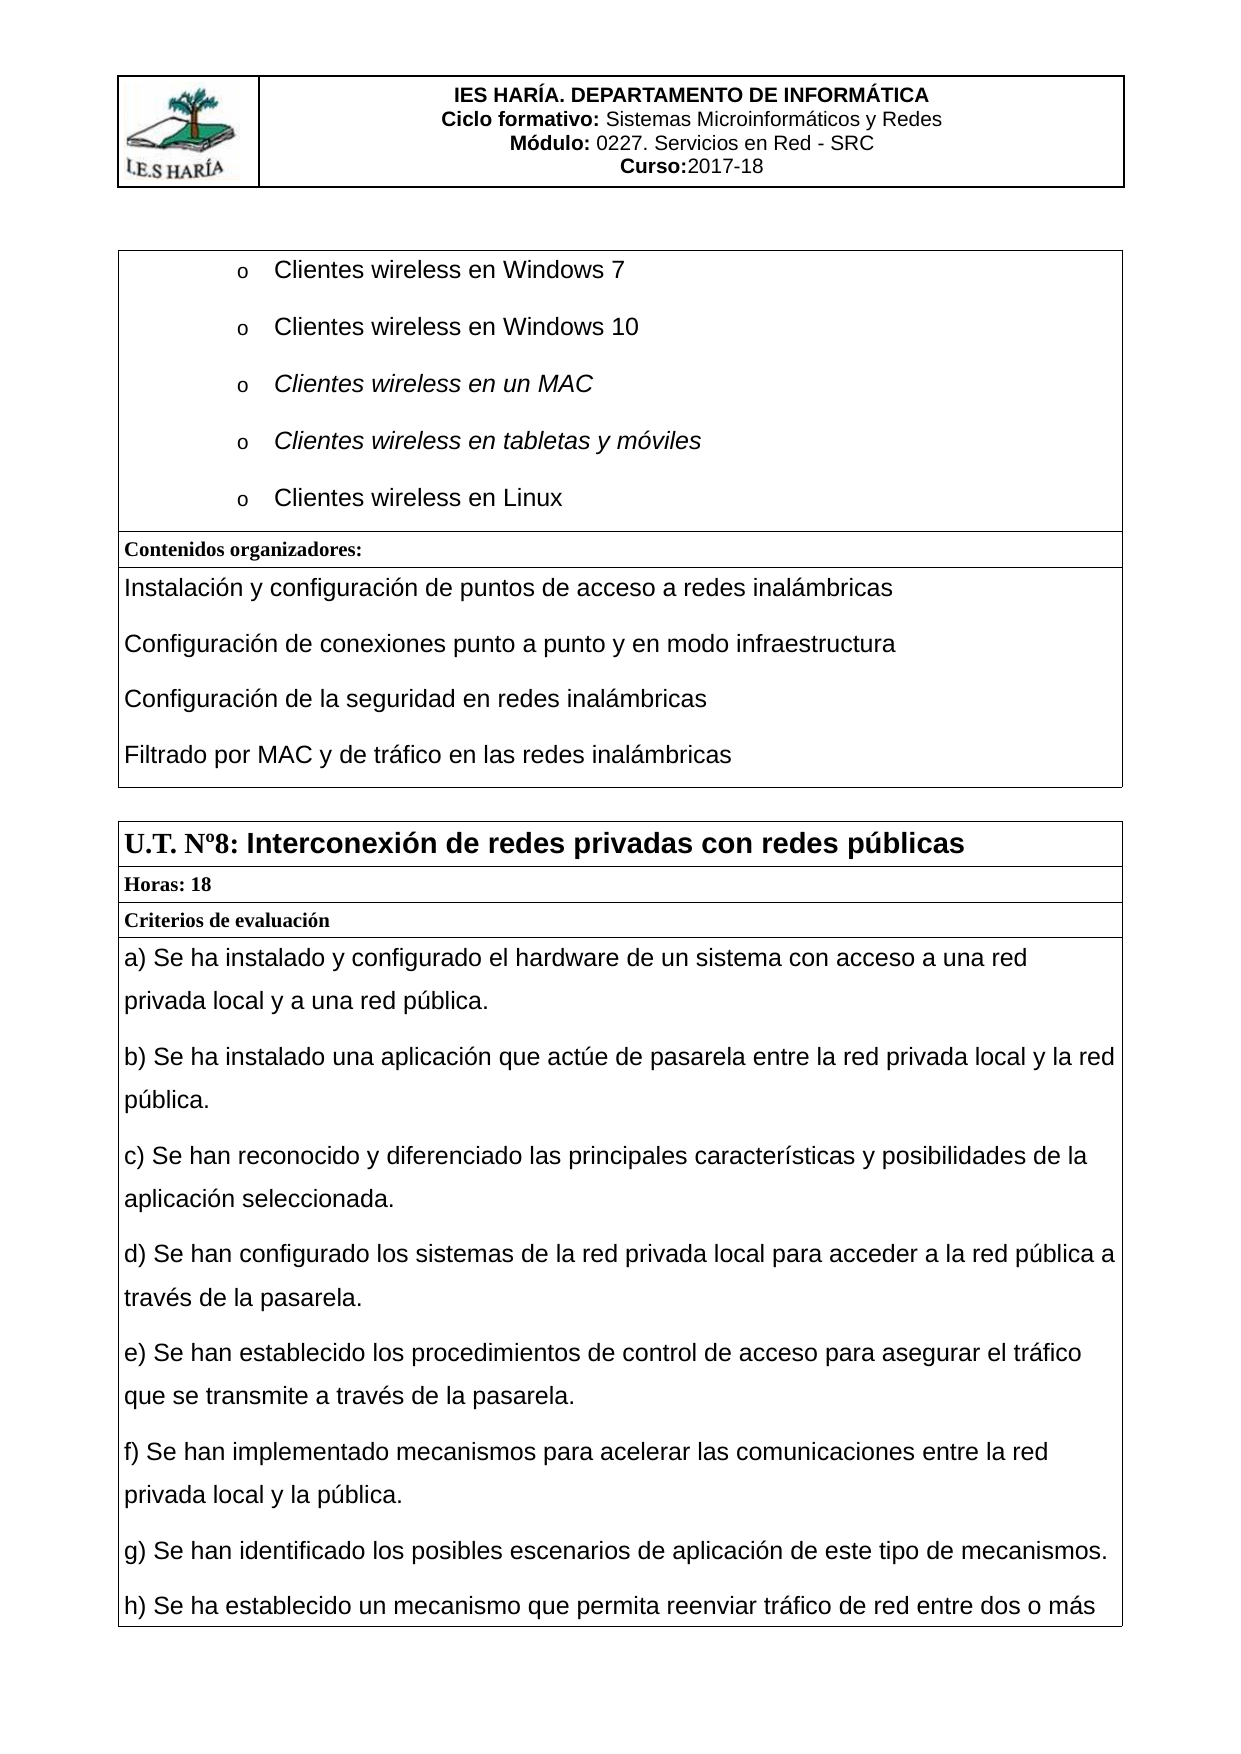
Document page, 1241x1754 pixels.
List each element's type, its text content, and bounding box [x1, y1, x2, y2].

table_cell Redes inalámbricas Características de las redes inalámbricas Selección de componentes para las redes inalámbricas Puntos de acceso Configuración de un punto de acceso Encaminadores inalámbricos Seguridad en redes inalámbricas Proceso de instalación de una red inalámbrica Placas inalámbricas Antenas Elección del hardware inalámbrico Clientes wireless en Windows 7 Clientes wireless en Windows 10 Clientes wireless en un MAC Clientes wireless en tabletas y móviles Clientes wireless en Linux [119, 251, 1122, 531]
table_cell Horas: 18 [119, 867, 1122, 902]
table_header U.T. Nº8: Interconexión de redes privadas con redes públicas [119, 822, 1122, 866]
table_cell Contenidos organizadores: [119, 532, 1122, 567]
picture [123, 82, 241, 180]
table_cell Criterios de evaluación [119, 903, 1122, 937]
table_cell Instalación y configuración de puntos de acceso a redes inalámbricas Configuración de conexiones punto a punto y en modo infraestructura Configuración de la seguridad en redes inalámbricas Filtrado por MAC y de tráfico en las redes inalámbricas [119, 568, 1122, 787]
table_cell a) Se ha instalado y configurado el hardware de un sistema con acceso a una red privada local y a una red pública. b) Se ha instalado una aplicación que actúe de pasarela entre la red privada local y la red pública. c) Se han reconocido y diferenciado las principales características y posibilidades de la aplicación seleccionada. d) Se han configurado los sistemas de la red privada local para acceder a la red pública a través de la pasarela. e) Se han establecido los procedimientos de control de acceso para asegurar el tráfico que se transmite a través de la pasarela. f) Se han implementado mecanismos para acelerar las comunicaciones entre la red privada local y la pública. g) Se han identificado los posibles escenarios de aplicación de este tipo de mecanismos. h) Se ha establecido un mecanismo que permita reenviar tráfico de red entre dos o más [119, 938, 1122, 1626]
